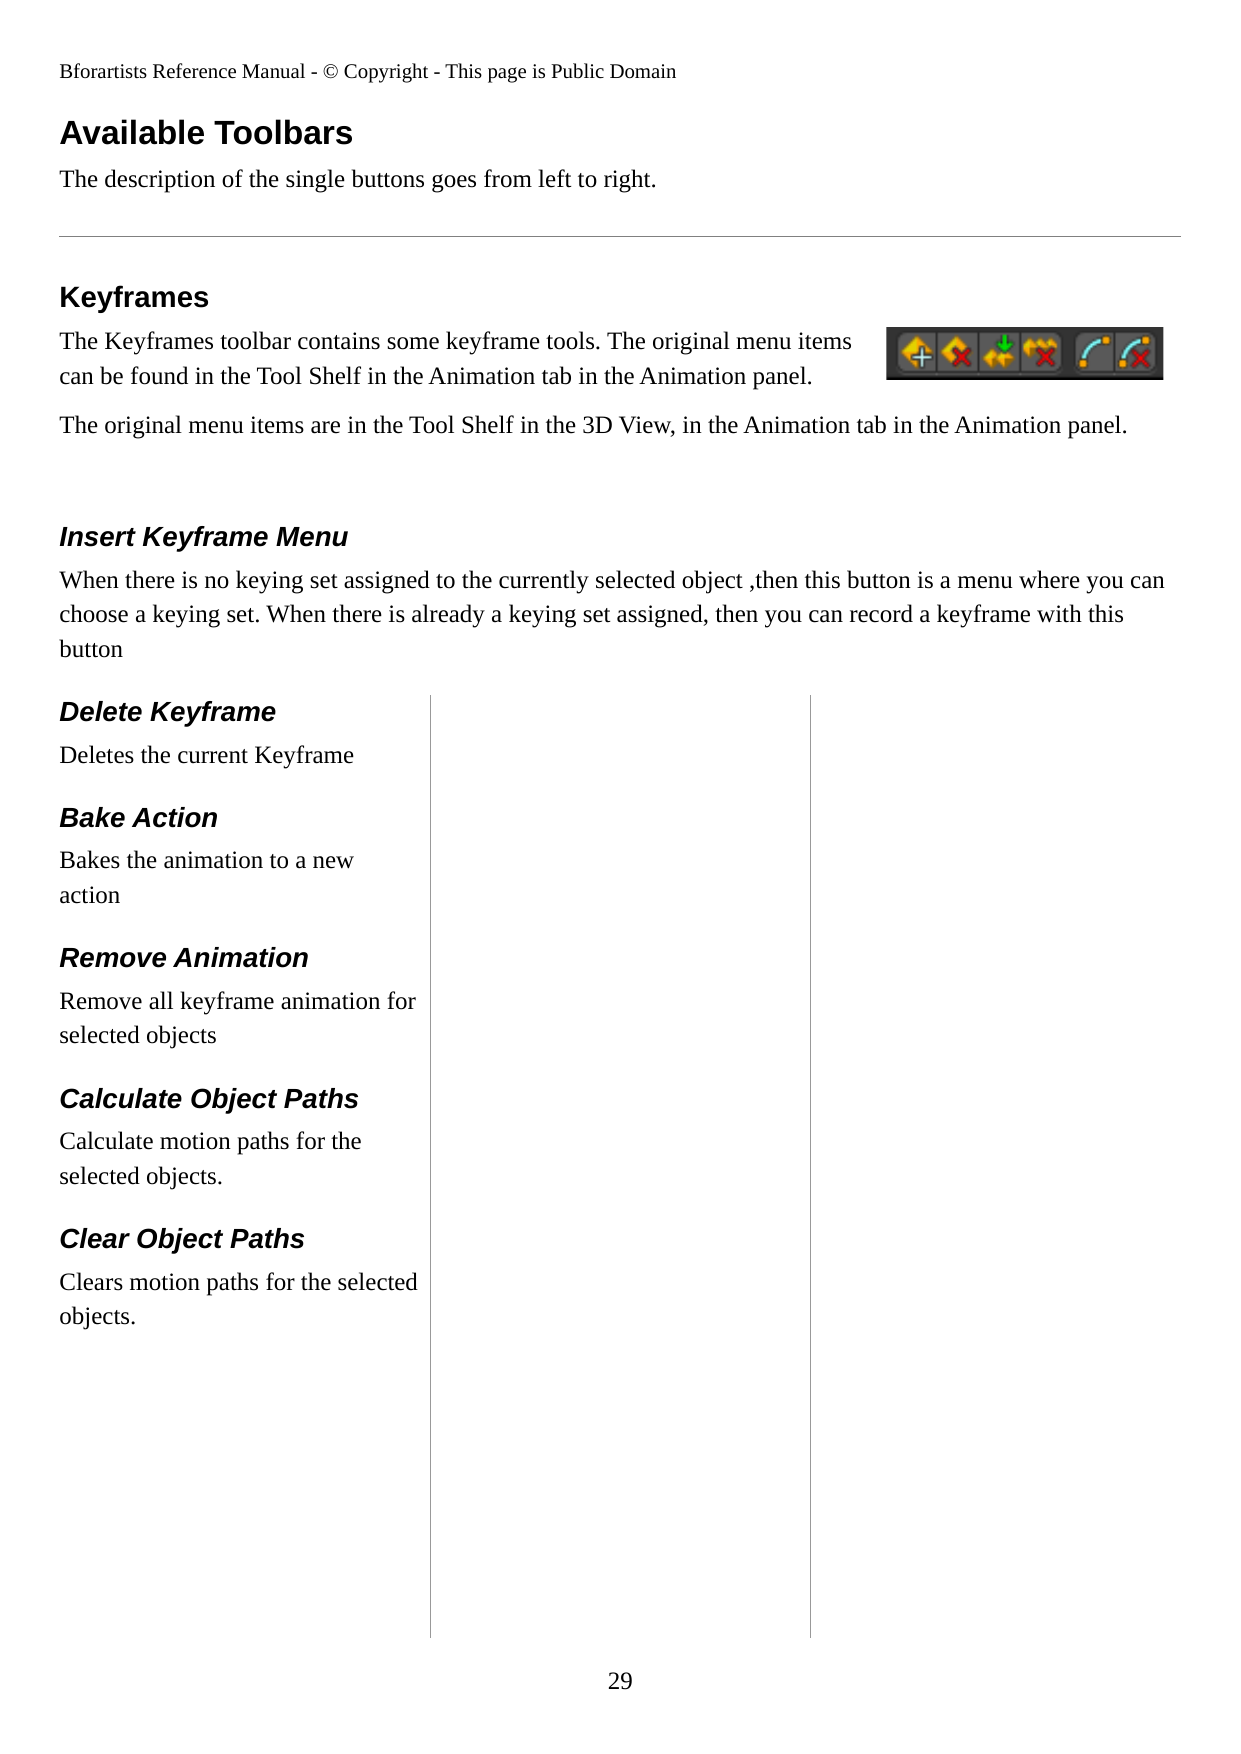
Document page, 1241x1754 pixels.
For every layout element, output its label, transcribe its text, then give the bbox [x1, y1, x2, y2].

text The description of the single buttons goes from left to right. [59, 164, 1181, 192]
subtitle Delete Keyframe [59, 695, 421, 727]
subtitle Calculate Object Paths [59, 1082, 421, 1114]
subtitle Remove Animation [59, 942, 421, 973]
text Clears motion paths for the selected objects. [59, 1267, 421, 1330]
subtitle Bake Action [59, 801, 421, 833]
subtitle Insert Keyframe Menu [59, 520, 1181, 552]
subtitle Keyframes [59, 280, 1181, 314]
subtitle Clear Object Paths [59, 1222, 421, 1254]
text When there is no keying set assigned to the currently selected object ,then this button is a menu where you can choose a keying set. When there is already a keying set assigned, then you can record a keyframe with this button [59, 565, 1181, 662]
picture [886, 327, 1164, 380]
text Remove all keyframe animation for selected objects [59, 986, 421, 1049]
text The Keyframes toolbar contains some keyframe tools. The original menu items can be found in the Tool Shelf in the Animation tab in the Animation panel. [59, 326, 1181, 389]
subtitle Available Toolbars [59, 113, 1181, 151]
text Deletes the current Keyframe [59, 740, 421, 768]
text Bakes the animation to a new action [59, 846, 421, 909]
text The original menu items are in the Tool Shelf in the 3D View, in the Animation tab in the Animation panel. [59, 410, 1181, 438]
text Calculate motion paths for the selected objects. [59, 1126, 421, 1190]
